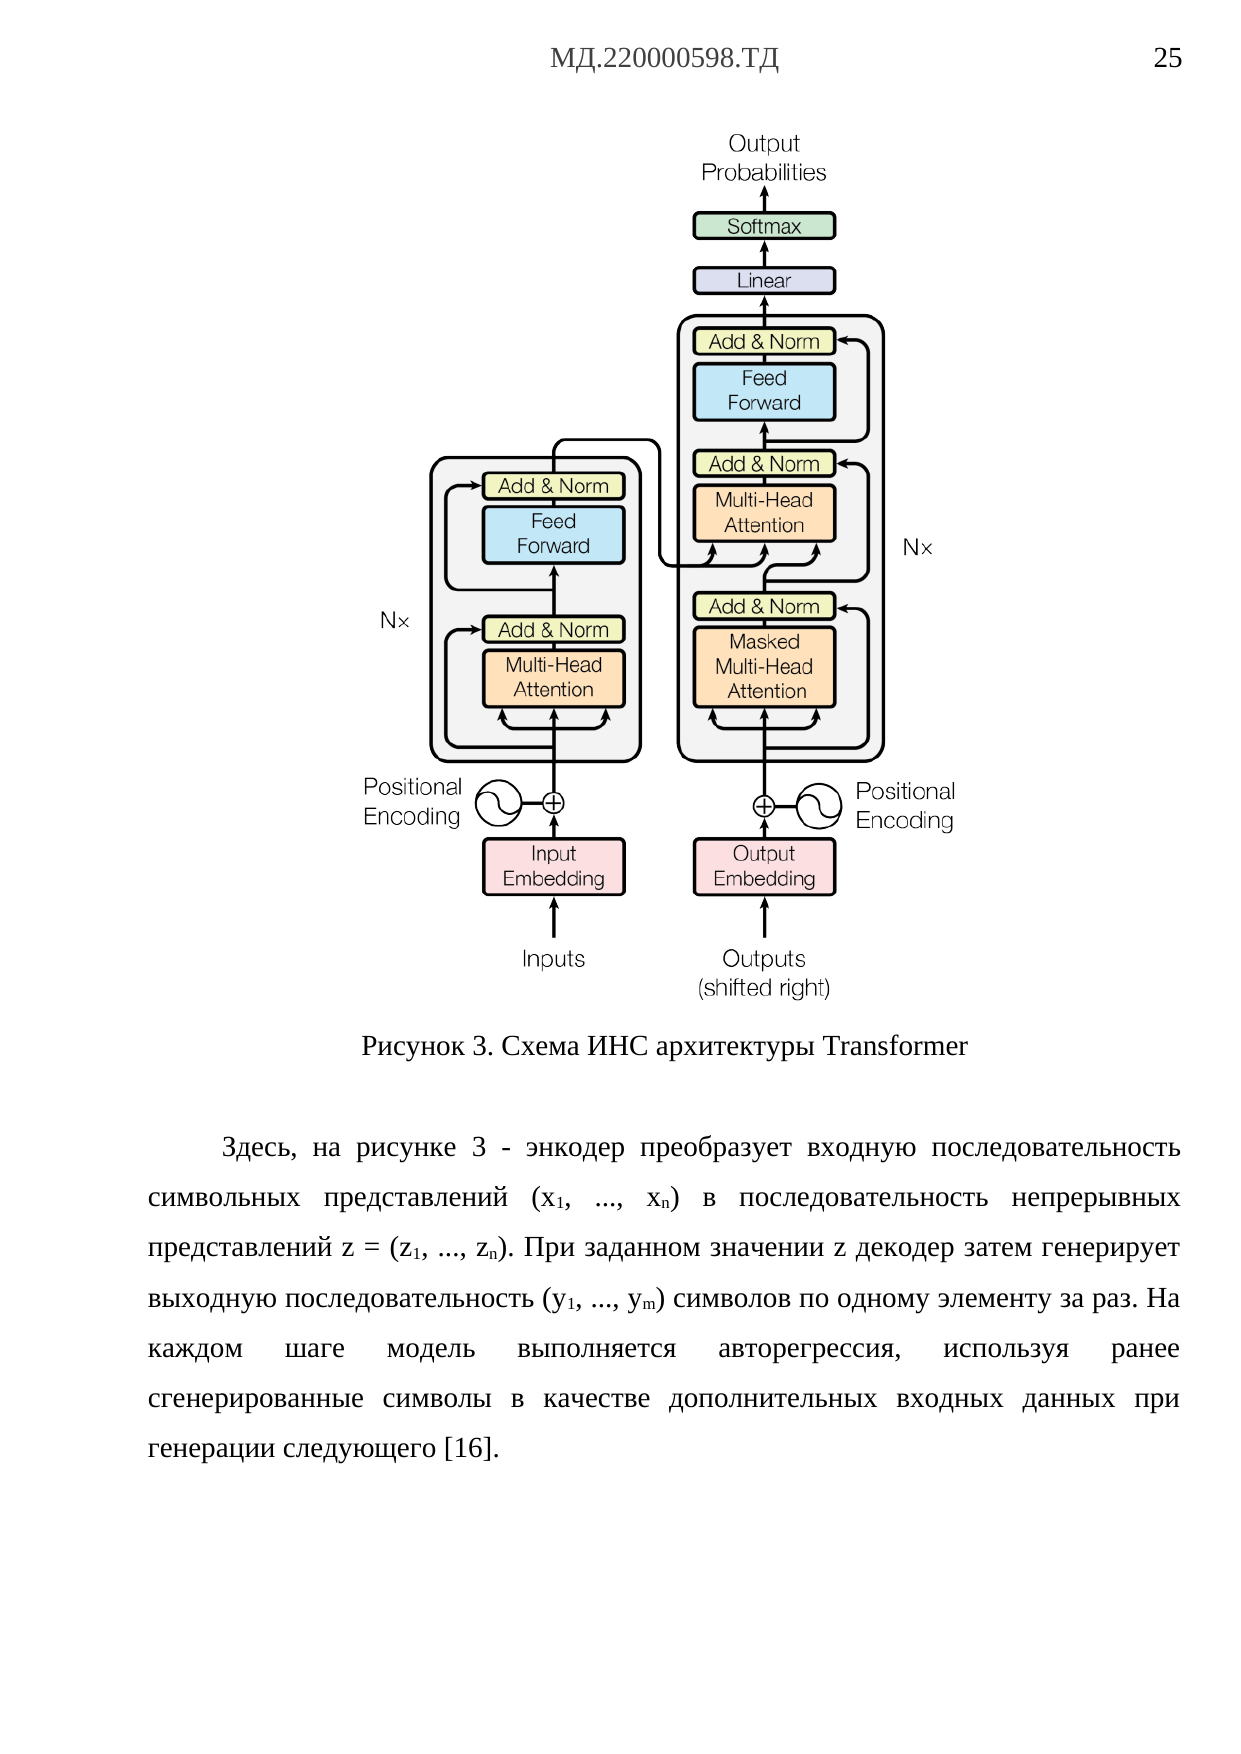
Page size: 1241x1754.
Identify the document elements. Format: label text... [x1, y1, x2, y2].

text Рисунок 3. Схема ИНС архитектуры Transformer [148, 118, 1181, 1062]
picture [352, 118, 977, 1012]
text Здесь, на рисунке 3 - энкодер преобразует входную последовательность символьных представлений (x1, ..., xn) в последовательность непрерывных представлений z = (z1, ..., zn). При заданном значении z декодер затем генерирует выходную последовательность (y1, ..., ym) символов по одному элементу за раз. На каждом шаге модель выполняется авторегрессия, используя ранее сгенерированные символы в качестве дополнительных входных данных при генерации следующего [16]. [148, 1129, 1181, 1464]
